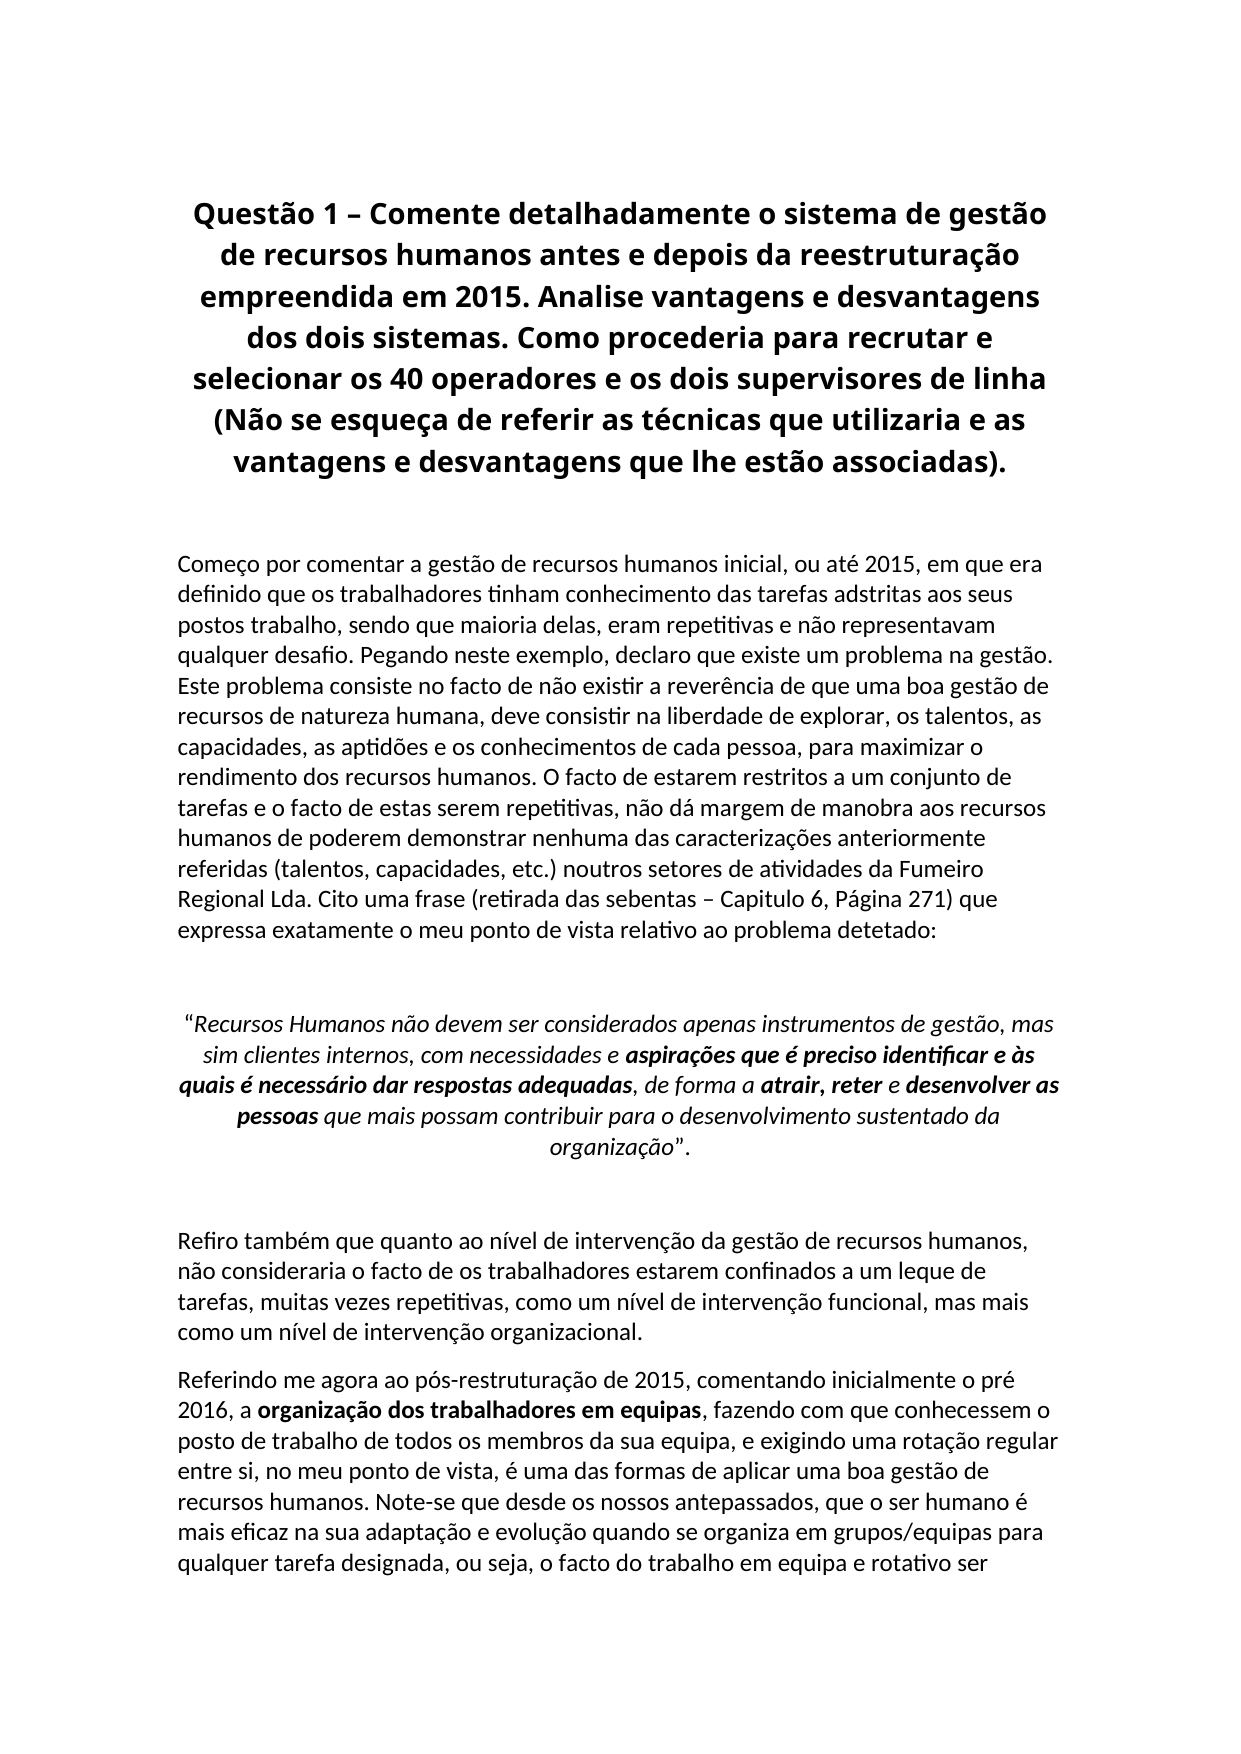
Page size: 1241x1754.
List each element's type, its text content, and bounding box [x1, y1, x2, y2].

text Referindo me agora ao pós-restruturação de 2015, comentando inicialmente o pré 2016, a organização dos trabalhadores em equipas, fazendo com que conhecessem o posto de trabalho de todos os membros da sua equipa, e exigindo uma rotação regular entre si, no meu ponto de vista, é uma das formas de aplicar uma boa gestão de recursos humanos. Note-se que desde os nossos antepassados, que o ser humano é mais eficaz na sua adaptação e evolução quando se organiza em grupos/equipas para qualquer tarefa designada, ou seja, o facto do trabalho em equipa e rotativo ser [177, 1364, 1063, 1577]
text Refiro também que quanto ao nível de intervenção da gestão de recursos humanos, não consideraria o facto de os trabalhadores estarem confinados a um leque de tarefas, muitas vezes repetitivas, como um nível de intervenção funcional, mas mais como um nível de intervenção organizacional. [177, 1225, 1063, 1347]
text Começo por comentar a gestão de recursos humanos inicial, ou até 2015, em que era definido que os trabalhadores tinham conhecimento das tarefas adstritas aos seus postos trabalho, sendo que maioria delas, eram repetitivas e não representavam qualquer desafio. Pegando neste exemplo, declaro que existe um problema na gestão. Este problema consiste no facto de não existir a reverência de que uma boa gestão de recursos de natureza humana, deve consistir na liberdade de explorar, os talentos, as capacidades, as aptidões e os conhecimentos de cada pessoa, para maximizar o rendimento dos recursos humanos. O facto de estarem restritos a um conjunto de tarefas e o facto de estas serem repetitivas, não dá margem de manobra aos recursos humanos de poderem demonstrar nenhuma das caracterizações anteriormente referidas (talentos, capacidades, etc.) noutros setores de atividades da Fumeiro Regional Lda. Cito uma frase (retirada das sebentas – Capitulo 6, Página 271) que expressa exatamente o meu ponto de vista relativo ao problema detetado: [177, 548, 1063, 945]
text “Recursos Humanos não devem ser considerados apenas instrumentos de gestão, mas sim clientes internos, com necessidades e aspirações que é preciso identificar e às quais é necessário dar respostas adequadas, de forma a atrair, reter e desenvolver as pessoas que mais possam contribuir para o desenvolvimento sustentado da organização”. [177, 1008, 1063, 1161]
text Questão 1 – Comente detalhadamente o sistema de gestão de recursos humanos antes e depois da reestruturação empreendida em 2015. Analise vantagens e desvantagens dos dois sistemas. Como procederia para recrutar e selecionar os 40 operadores e os dois supervisores de linha (Não se esqueça de referir as técnicas que utilizaria e as vantagens e desvantagens que lhe estão associadas). [177, 193, 1063, 481]
